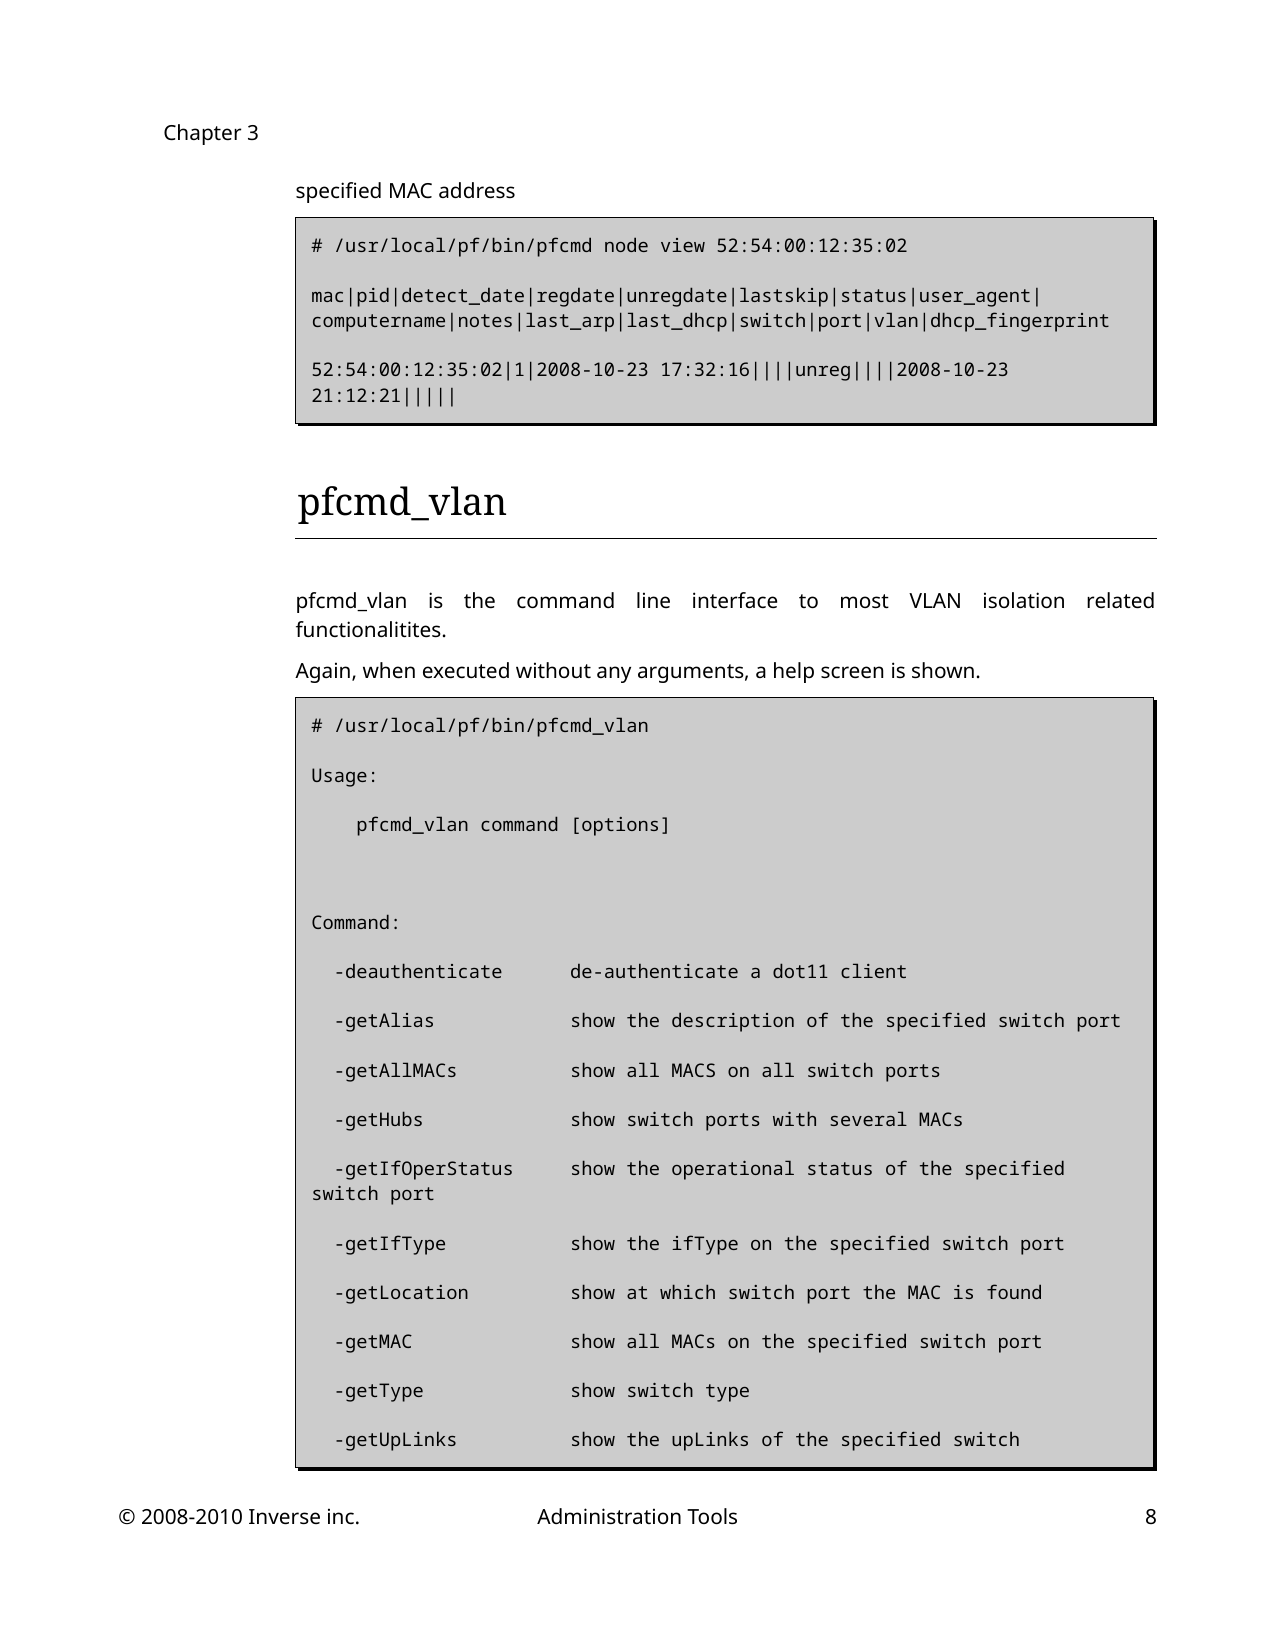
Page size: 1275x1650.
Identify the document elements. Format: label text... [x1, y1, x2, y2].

text # /usr/local/pf/bin/pfcmd node view 52:54:00:12:35:02 [296, 218, 1153, 258]
text Command: [296, 893, 1153, 935]
text pfcmd_vlan is the command line interface to most VLAN isolation related functionalitites. [295, 587, 1157, 643]
text -getType show switch type [296, 1362, 1153, 1403]
text -getHubs show switch ports with several MACs [296, 1090, 1153, 1132]
text -getLocation show at which switch port the MAC is found [296, 1263, 1153, 1304]
text -getAlias show the description of the specified switch port [296, 992, 1153, 1033]
text -getAllMACs show all MACS on all switch ports [296, 1041, 1153, 1082]
subtitle pfcmd_vlan [295, 475, 1157, 538]
text # /usr/local/pf/bin/pfcmd_vlan [296, 698, 1153, 738]
text 52:54:00:12:35:02|1|2008-10-23 17:32:16||||unreg||||2008-10-23 21:12:21||||| [296, 341, 1153, 423]
text -getUpLinks show the upLinks of the specified switch [296, 1411, 1153, 1467]
text mac|pid|detect_date|regdate|unregdate|lastskip|status|user_agent|computername|notes|last_arp|last_dhcp|switch|port|vlan|dhcp_fingerprint [296, 266, 1153, 333]
text -deauthenticate de-authenticate a dot11 client [296, 943, 1153, 984]
text -getIfType show the ifType on the specified switch port [296, 1214, 1153, 1255]
text pfcmd_vlan command [options] [296, 795, 1153, 837]
text -getIfOperStatus show the operational status of the specified switch port [296, 1139, 1153, 1206]
text Again, when executed without any arguments, a help screen is shown. [295, 656, 1157, 684]
text specified MAC address [295, 176, 1157, 204]
text -getMAC show all MACs on the specified switch port [296, 1312, 1153, 1354]
text Usage: [296, 746, 1153, 787]
